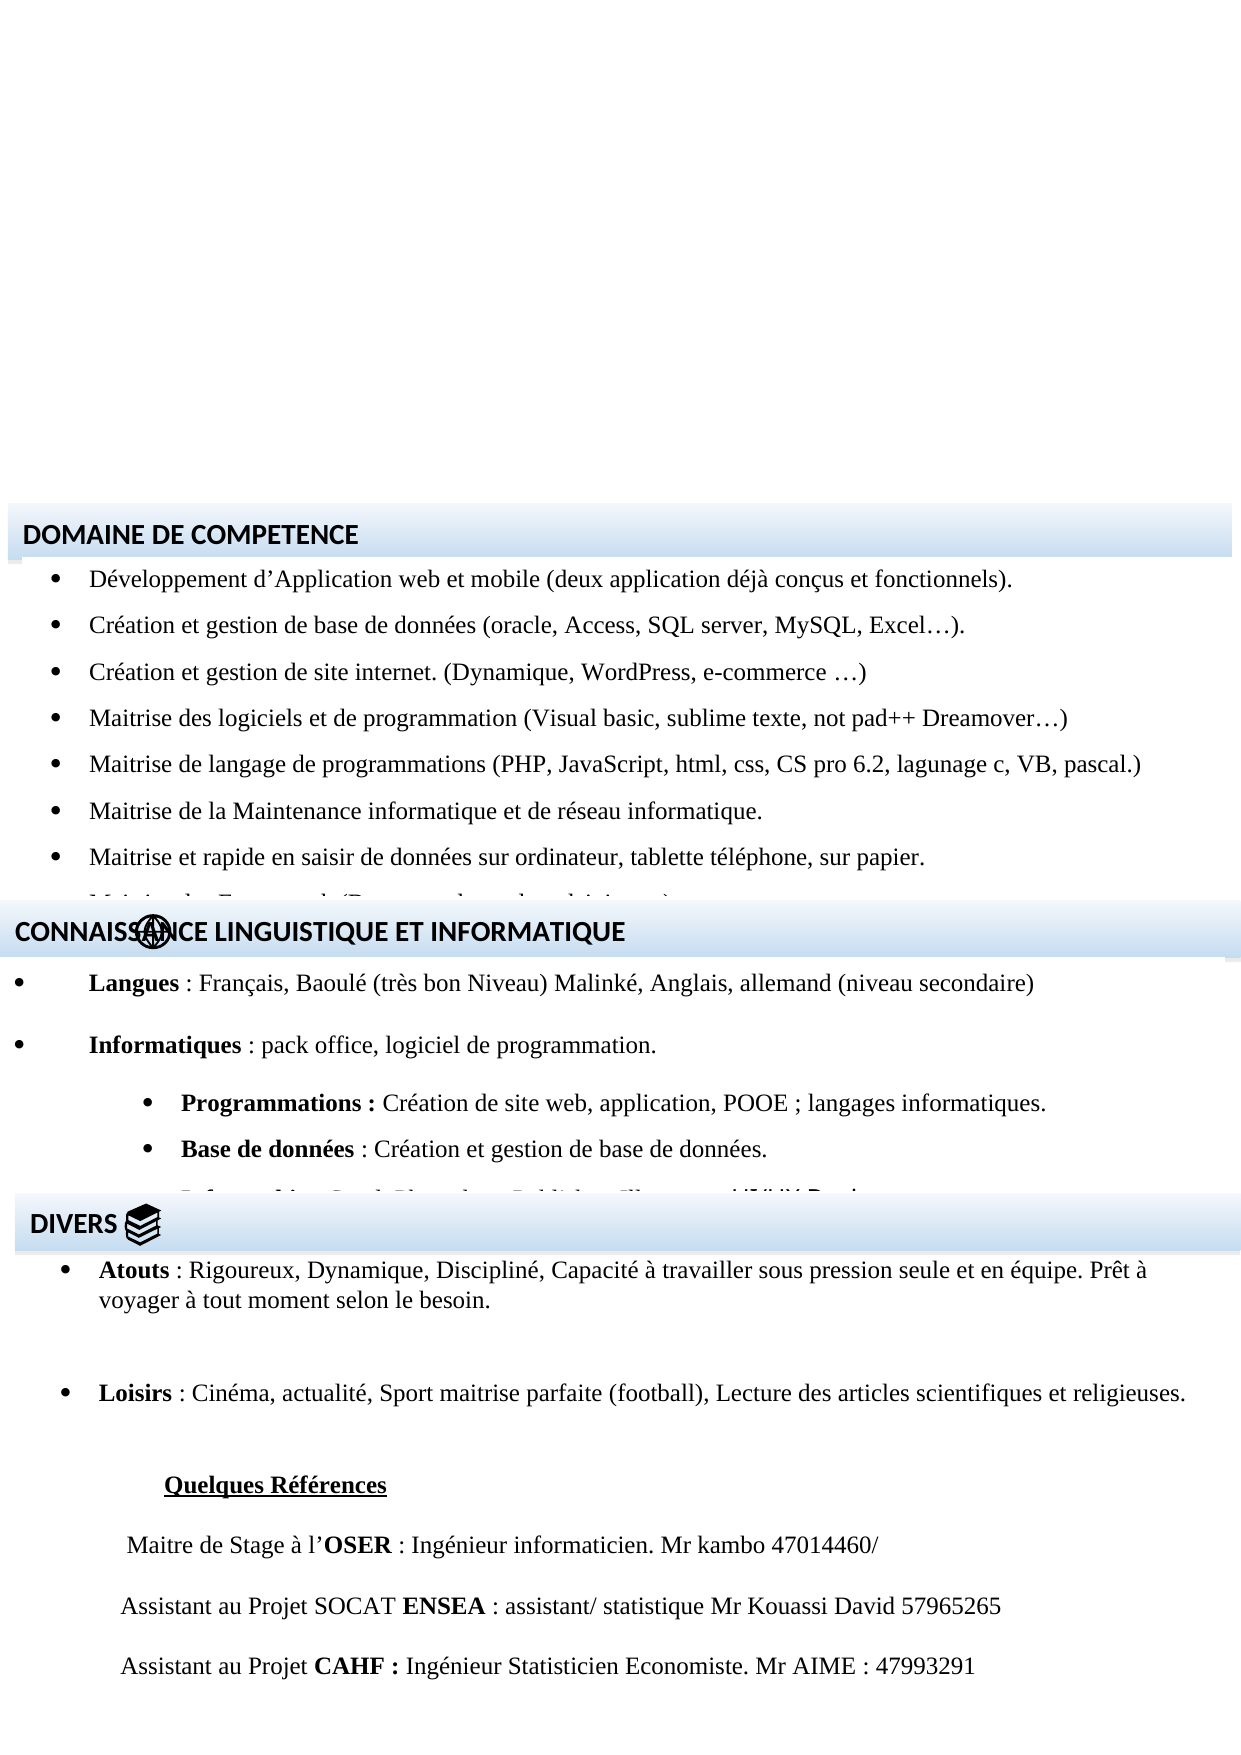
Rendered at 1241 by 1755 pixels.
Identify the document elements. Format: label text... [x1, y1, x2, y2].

list Maitrise des Framework (Bootstrap, laravel, codeiniter…). [51, 888, 1225, 895]
list Création et gestion de site internet. (Dynamique, WordPress, e-commerce …) [51, 657, 1225, 686]
list Développement d’Application web et mobile (deux application déjà conçus et fonctionnels). [51, 564, 1225, 593]
list Assistant au Projet CAHF : Ingénieur Statisticien Economiste. Mr AIME : 47993291 [120, 1651, 1205, 1680]
list Langues : Français, Baoulé (très bon Niveau) Malinké, Anglais, allemand (niveau secondaire) [15, 968, 1212, 997]
list Quelques Références [120, 1470, 1205, 1499]
list Maitre de Stage à l’OSER : Ingénieur informaticien. Mr kambo 47014460/ [120, 1531, 1205, 1559]
list Maitrise de langage de programmations (PHP, JavaScript, html, css, CS pro 6.2, lagunage c, VB, pascal.) [51, 749, 1225, 778]
list Assistant au Projet SOCAT ENSEA : assistant/ statistique Mr Kouassi David 57965265 [120, 1591, 1205, 1619]
list Maitrise de la Maintenance informatique et de réseau informatique. [51, 796, 1225, 824]
list Atouts : Rigoureux, Dynamique, Discipliné, Capacité à travailler sous pression seule et en équipe. Prêt à voyager à tout moment selon le besoin. [61, 1256, 1205, 1314]
list Base de données : Création et gestion de base de données. [143, 1134, 1210, 1163]
list Maitrise et rapide en saisir de données sur ordinateur, tablette téléphone, sur papier. [51, 842, 1225, 871]
list Programmations : Création de site web, application, POOE ; langages informatiques. [143, 1088, 1210, 1117]
list Informatiques : pack office, logiciel de programmation. [15, 1030, 1212, 1059]
list Infographie : Corel, Photoshop, Publisher, Illustrator, UI/UX Designers… [143, 1181, 1210, 1190]
list Loisirs : Cinéma, actualité, Sport maitrise parfaite (football), Lecture des articles scientifiques et religieuses. [61, 1378, 1205, 1406]
list Création et gestion de base de données (oracle, Access, SQL server, MySQL, Excel…). [51, 610, 1225, 639]
list Maitrise des logiciels et de programmation (Visual basic, sublime texte, not pad++ Dreamover…) [51, 703, 1225, 732]
